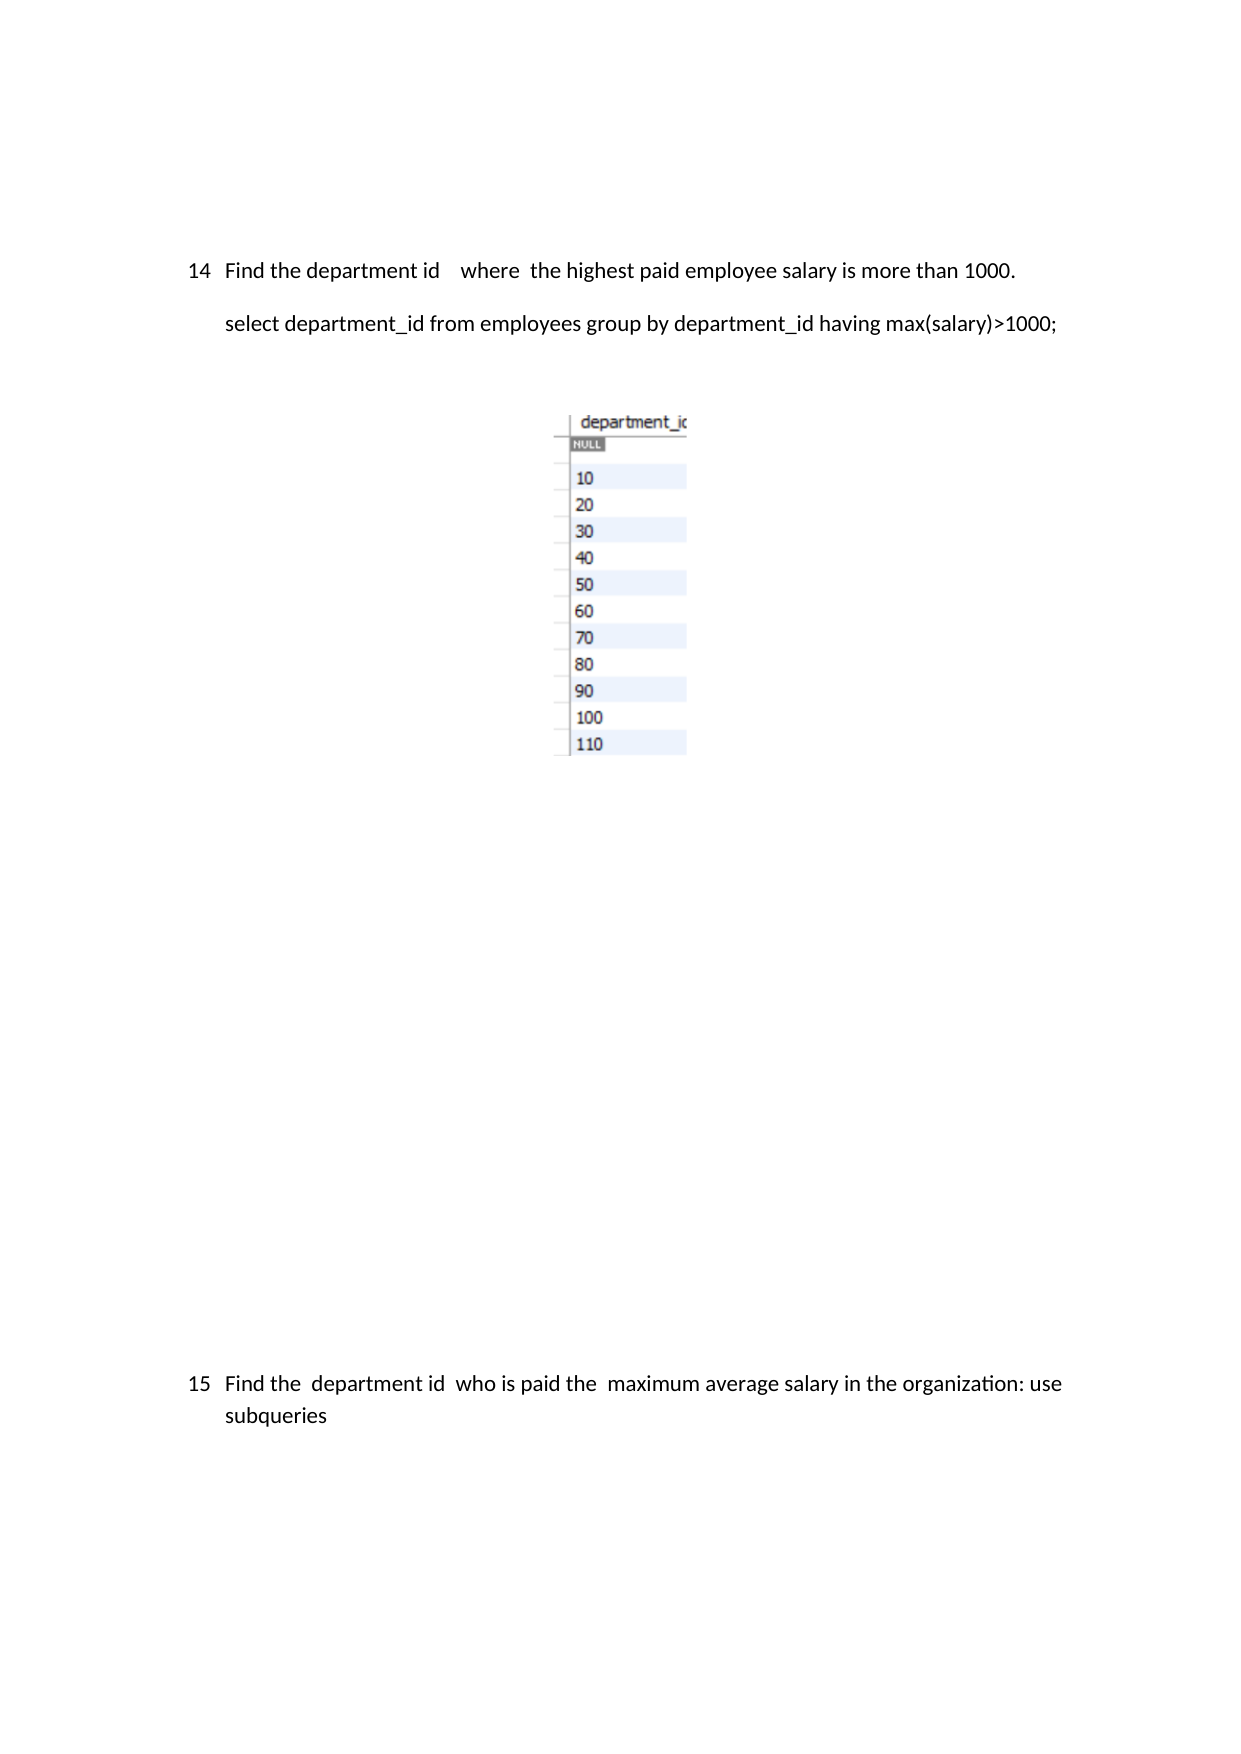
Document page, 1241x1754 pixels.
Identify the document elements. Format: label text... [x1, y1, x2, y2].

list Find the department id who is paid the maximum average salary in the organization: use subqueries [187, 1369, 1090, 1430]
list Find the department id where the highest paid employee salary is more than 1000. [187, 256, 1090, 284]
list select department_id from employees group by department_id having max(salary)>1000; [225, 309, 1090, 337]
